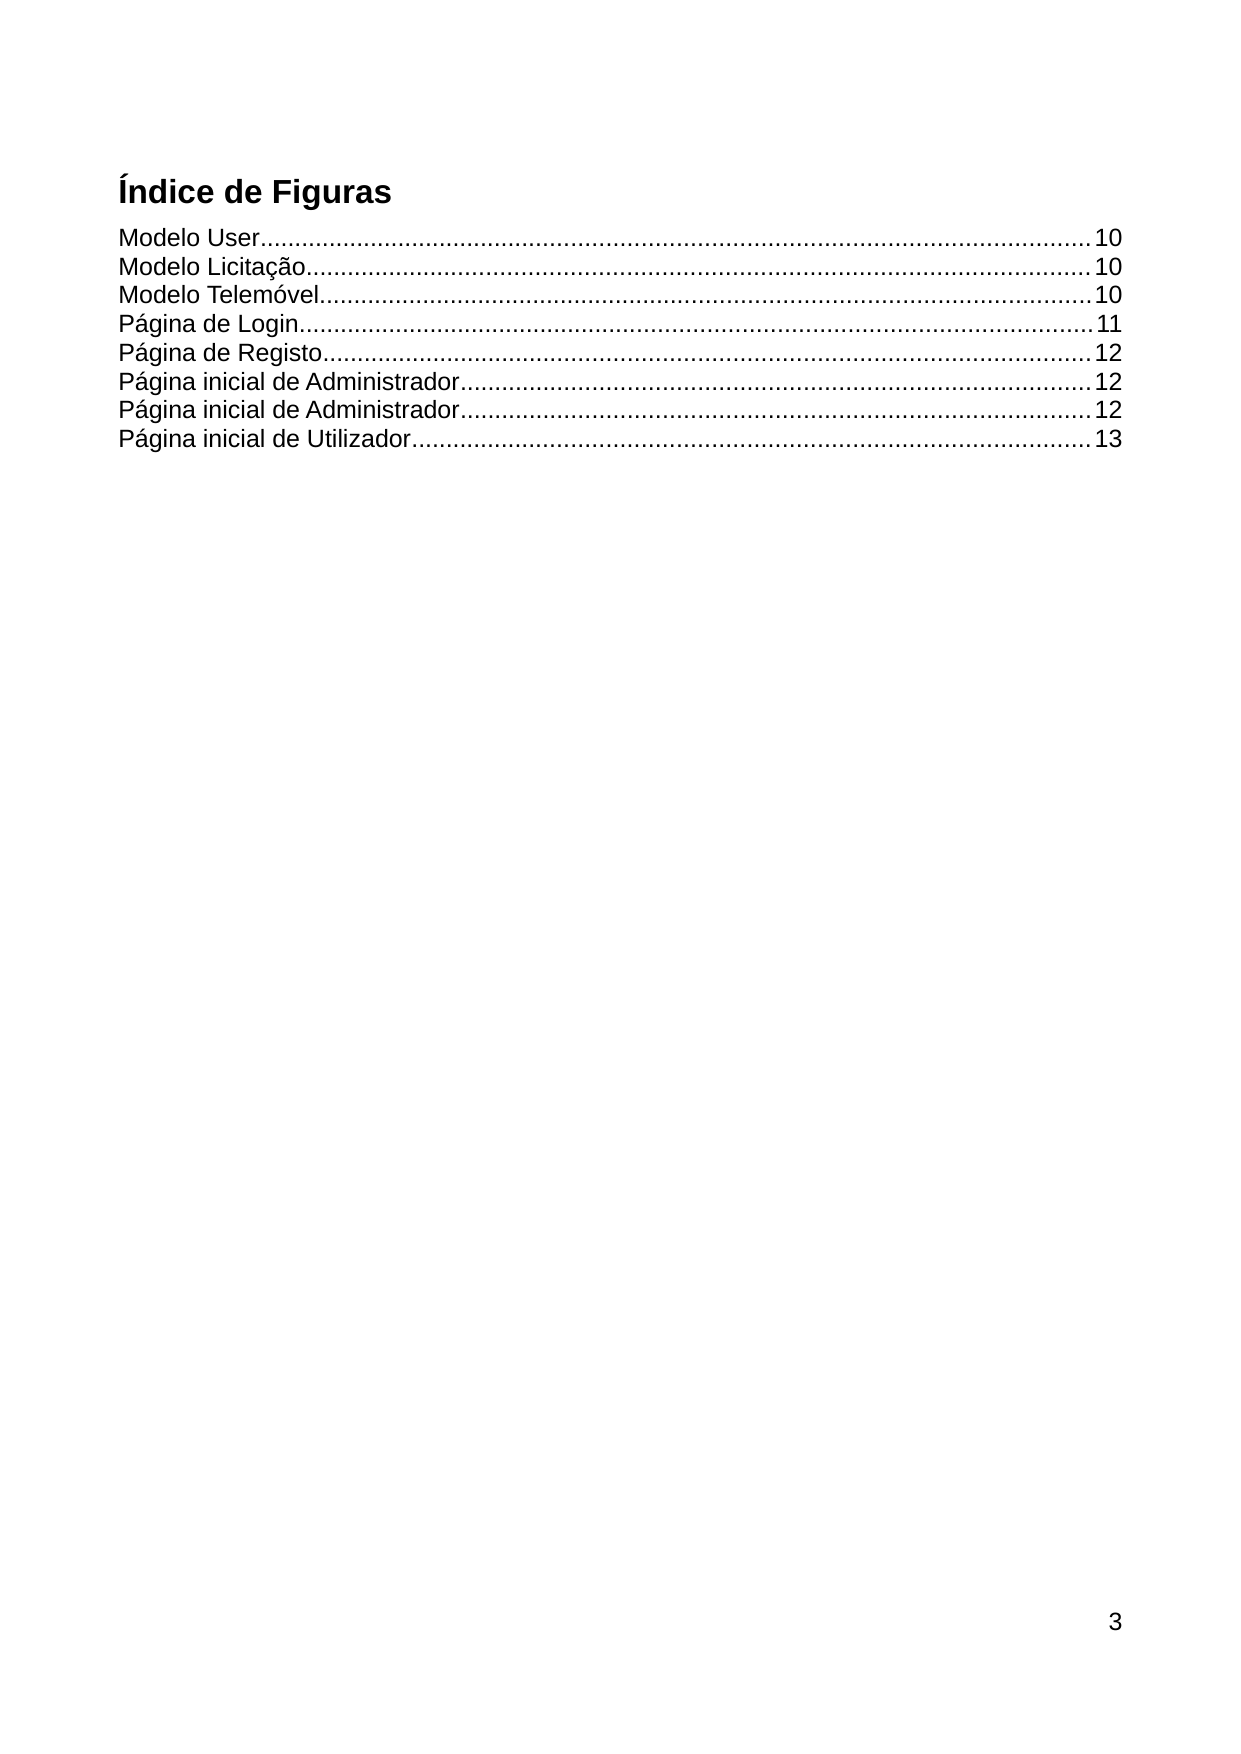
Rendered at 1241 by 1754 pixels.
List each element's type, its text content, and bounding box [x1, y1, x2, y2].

text Página inicial de Administrador 12 [118, 395, 1122, 424]
text Modelo User 10 [118, 223, 1122, 252]
text Modelo Licitação 10 [118, 252, 1122, 280]
text Página inicial de Utilizador 13 [118, 424, 1122, 453]
text Modelo Telemóvel 10 [118, 280, 1122, 309]
text Página inicial de Administrador 12 [118, 367, 1122, 395]
text Página de Login 11 [118, 309, 1122, 338]
subtitle Índice de Figuras [118, 172, 1122, 210]
text Página de Registo 12 [118, 338, 1122, 367]
